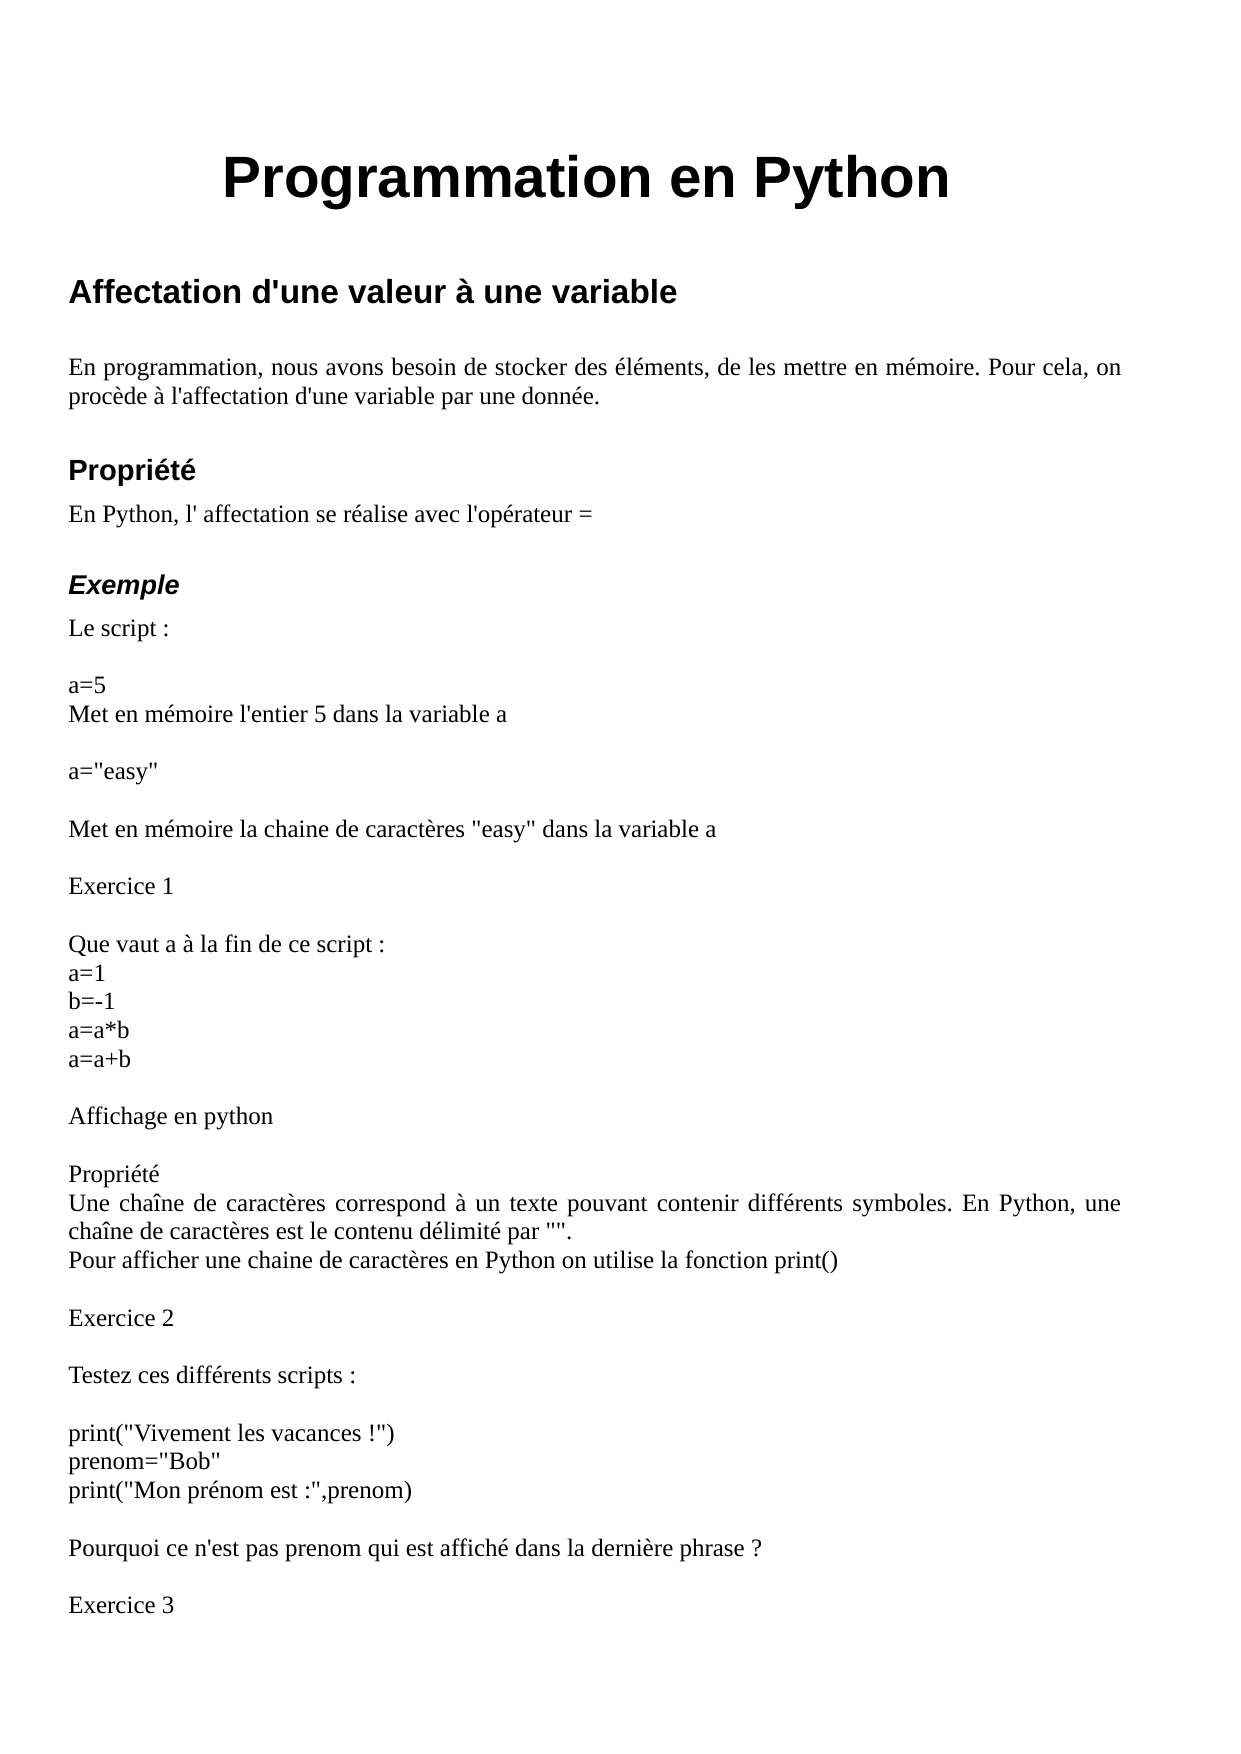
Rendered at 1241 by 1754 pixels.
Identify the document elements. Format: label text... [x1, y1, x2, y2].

text Que vaut a à la fin de ce script : [68, 929, 1122, 958]
text Exercice 2 [68, 1303, 1122, 1331]
text print("Vivement les vacances !") [68, 1418, 1122, 1446]
subtitle Propriété [68, 453, 1122, 486]
title Programmation en Python [68, 143, 1122, 210]
text prenom="Bob" [68, 1446, 1122, 1475]
text Propriété [68, 1159, 1122, 1188]
text En programmation, nous avons besoin de stocker des éléments, de les mettre en mémoire. Pour cela, on procède à l'affectation d'une variable par une donnée. [68, 352, 1122, 409]
text Met en mémoire l'entier 5 dans la variable a [68, 699, 1122, 728]
text Pour afficher une chaine de caractères en Python on utilise la fonction print() [68, 1245, 1122, 1274]
subtitle Affectation d'une valeur à une variable [68, 272, 1122, 311]
text Exercice 1 [68, 871, 1122, 900]
text a="easy" [68, 756, 1122, 785]
text a=5 [68, 670, 1122, 699]
text a=1 [68, 958, 1122, 986]
text Exercice 3 [68, 1590, 1122, 1619]
text Affichage en python [68, 1101, 1122, 1130]
text a=a*b [68, 1015, 1122, 1044]
text Une chaîne de caractères correspond à un texte pouvant contenir différents symboles. En Python, une chaîne de caractères est le contenu délimité par "". [68, 1188, 1122, 1245]
text a=a+b [68, 1044, 1122, 1073]
text print("Mon prénom est :",prenom) [68, 1475, 1122, 1504]
text Met en mémoire la chaine de caractères "easy" dans la variable a [68, 814, 1122, 843]
text b=-1 [68, 986, 1122, 1015]
text Le script : [68, 613, 1122, 641]
subtitle Exemple [68, 569, 1122, 600]
text Testez ces différents scripts : [68, 1360, 1122, 1389]
text En Python, l' affectation se réalise avec l'opérateur = [68, 499, 1122, 528]
text Pourquoi ce n'est pas prenom qui est affiché dans la dernière phrase ? [68, 1533, 1122, 1561]
